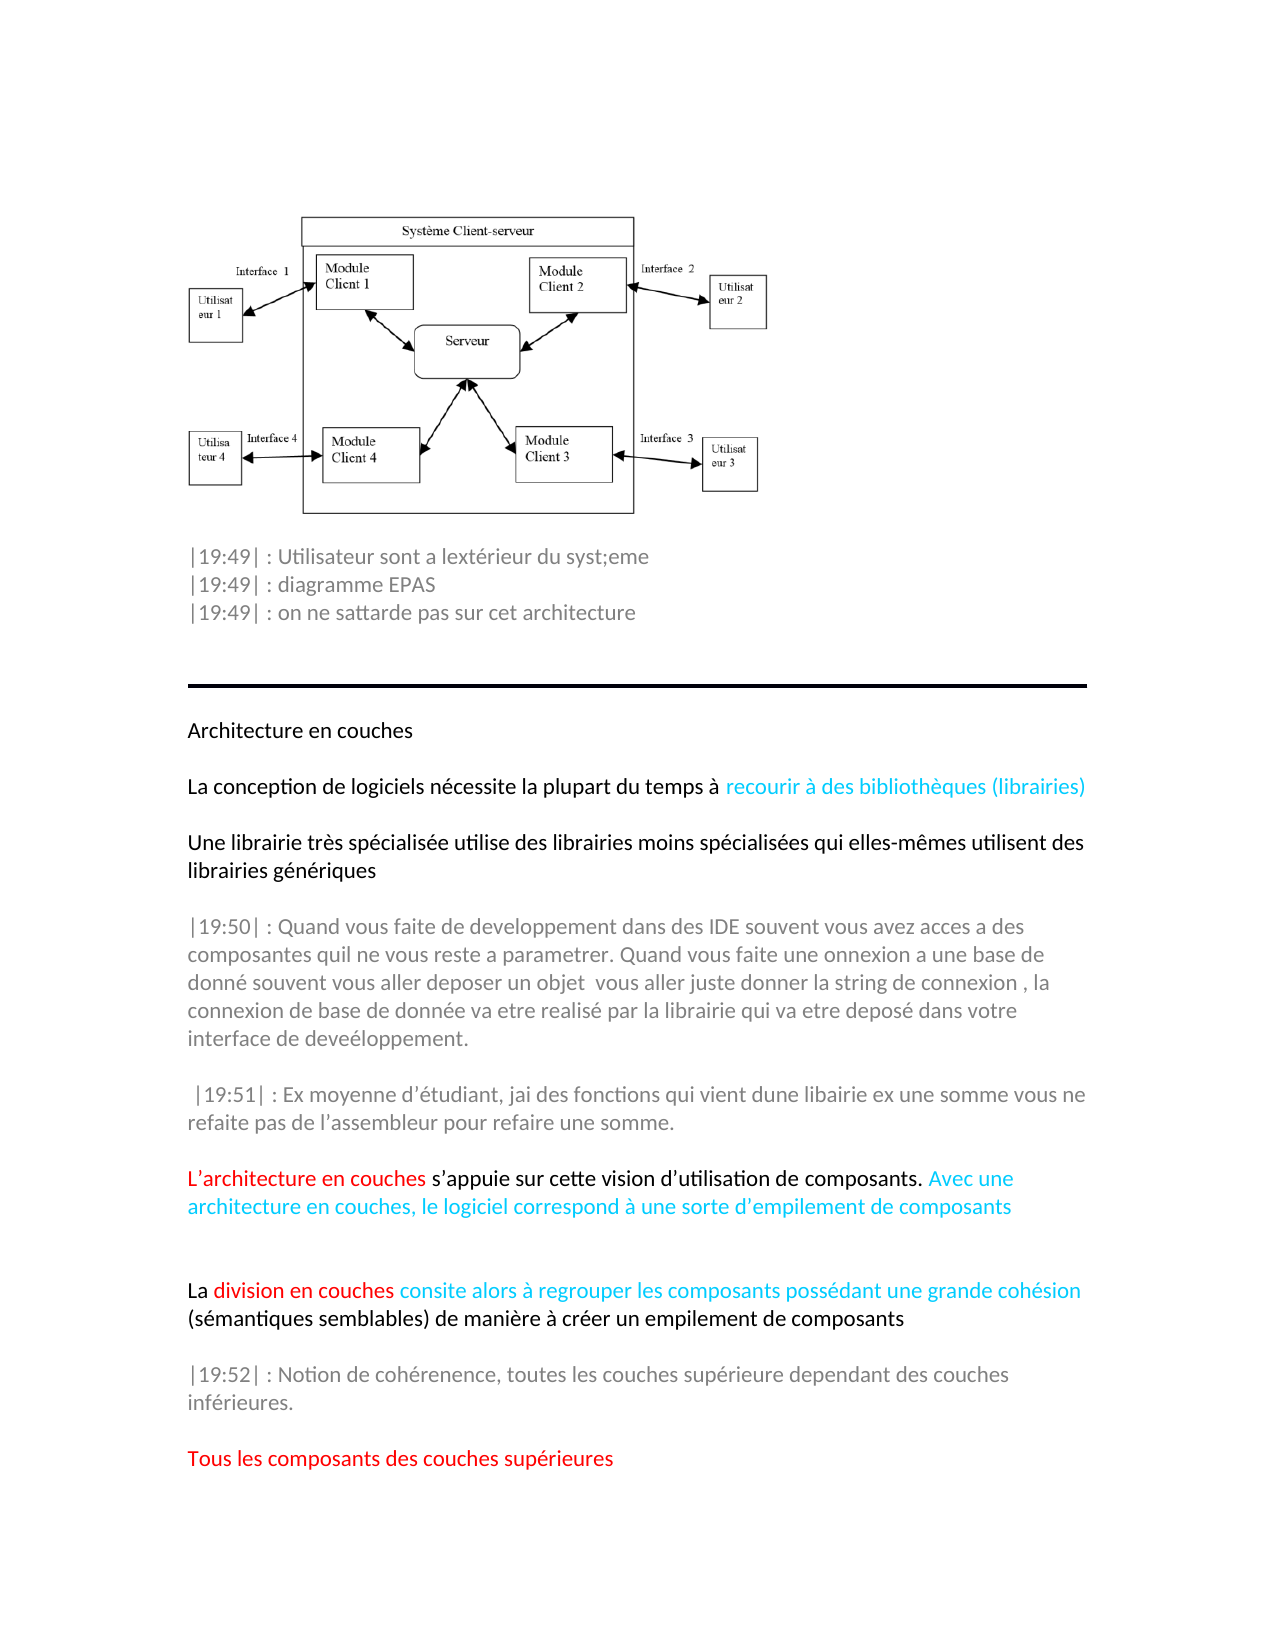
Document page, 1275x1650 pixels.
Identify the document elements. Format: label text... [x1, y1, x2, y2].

text |19:49| : diagramme EPAS [187, 570, 1087, 598]
text |19:51| : Ex moyenne d’étudiant, jai des fonctions qui vient dune libairie ex une somme vous ne refaite pas de l’assembleur pour refaire une somme. [187, 1080, 1087, 1136]
text |19:49| : on ne sattarde pas sur cet architecture [187, 598, 1087, 626]
picture [187, 207, 769, 515]
text L’architecture en couches s’appuie sur cette vision d’utilisation de composants. Avec une architecture en couches, le logiciel correspond à une sorte d’empilement de composants [187, 1164, 1087, 1220]
text |19:49| : Utilisateur sont a lextérieur du syst;eme [187, 542, 1087, 570]
text |19:50| : Quand vous faite de developpement dans des IDE souvent vous avez acces a des composantes quil ne vous reste a parametrer. Quand vous faite une onnexion a une base de donné souvent vous aller deposer un objet vous aller juste donner la string de connexion , la connexion de base de donnée va etre realisé par la librairie qui va etre deposé dans votre interface de deveéloppement. [187, 912, 1087, 1052]
text Architecture en couches [187, 716, 1087, 744]
text |19:52| : Notion de cohérenence, toutes les couches supérieure dependant des couches inférieures. [187, 1360, 1087, 1416]
text La conception de logiciels nécessite la plupart du temps à recourir à des bibliothèques (librairies) [187, 772, 1087, 800]
text Une librairie très spécialisée utilise des librairies moins spécialisées qui elles-mêmes utilisent des librairies génériques [187, 828, 1087, 884]
text La division en couches consite alors à regrouper les composants possédant une grande cohésion (sémantiques semblables) de manière à créer un empilement de composants [187, 1276, 1087, 1332]
text Tous les composants des couches supérieures [187, 1444, 1087, 1472]
